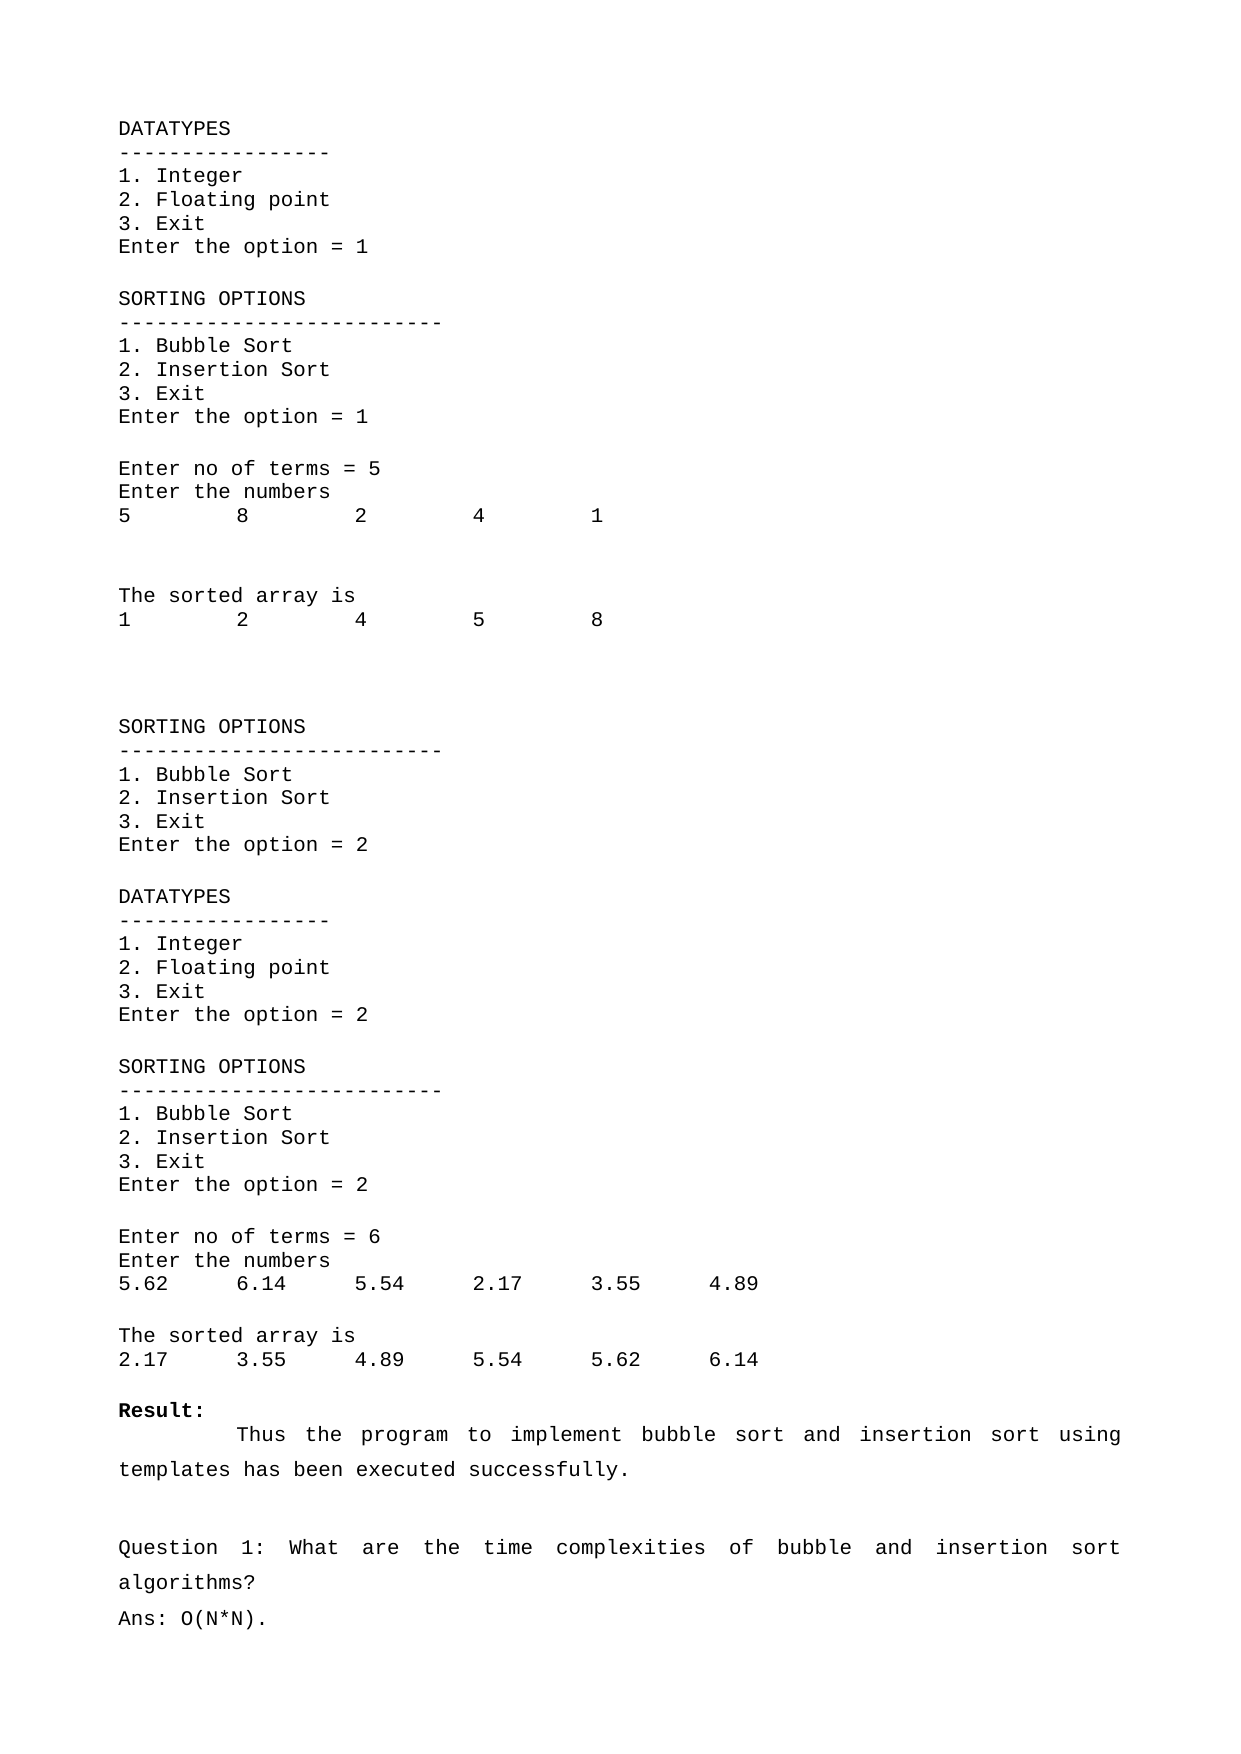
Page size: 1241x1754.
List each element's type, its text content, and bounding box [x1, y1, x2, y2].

text 1. Integer [118, 165, 1122, 189]
text DATATYPES [118, 118, 1122, 142]
text 3. Exit [118, 213, 1122, 236]
text Enter no of terms = 6 [118, 1226, 1122, 1249]
text 5 8 2 4 1 [118, 505, 1122, 529]
text 2. Insertion Sort [118, 787, 1122, 811]
text Enter the option = 1 [118, 236, 1122, 260]
text -------------------------- [118, 740, 1122, 763]
text Ans: O(N*N). [118, 1607, 1122, 1631]
text SORTING OPTIONS [118, 716, 1122, 740]
text 2. Insertion Sort [118, 1127, 1122, 1151]
text 1. Bubble Sort [118, 1103, 1122, 1127]
text 3. Exit [118, 811, 1122, 834]
text 1. Integer [118, 933, 1122, 957]
text ----------------- [118, 142, 1122, 165]
text 5.62 6.14 5.54 2.17 3.55 4.89 [118, 1273, 1122, 1297]
text Enter no of terms = 5 [118, 458, 1122, 482]
text SORTING OPTIONS [118, 288, 1122, 312]
text The sorted array is [118, 585, 1122, 608]
text 3. Exit [118, 1151, 1122, 1174]
text Enter the option = 2 [118, 1174, 1122, 1198]
text 3. Exit [118, 981, 1122, 1004]
text Enter the option = 1 [118, 406, 1122, 430]
text 2.17 3.55 4.89 5.54 5.62 6.14 [118, 1348, 1122, 1372]
text Result: [118, 1400, 1122, 1424]
text 1. Bubble Sort [118, 335, 1122, 359]
text Question 1: What are the time complexities of bubble and insertion sort algorithms? [118, 1537, 1122, 1596]
text Thus the program to implement bubble sort and insertion sort using templates has been executed successfully. [118, 1424, 1122, 1483]
text -------------------------- [118, 1080, 1122, 1103]
text Enter the numbers [118, 482, 1122, 505]
text DATATYPES [118, 886, 1122, 910]
text Enter the option = 2 [118, 834, 1122, 858]
text 2. Floating point [118, 957, 1122, 981]
text 1 2 4 5 8 [118, 608, 1122, 632]
text Enter the option = 2 [118, 1004, 1122, 1028]
text 1. Bubble Sort [118, 763, 1122, 787]
text -------------------------- [118, 312, 1122, 335]
text 2. Insertion Sort [118, 359, 1122, 383]
text ----------------- [118, 910, 1122, 933]
text 2. Floating point [118, 189, 1122, 213]
text Enter the numbers [118, 1249, 1122, 1273]
text The sorted array is [118, 1325, 1122, 1348]
text 3. Exit [118, 383, 1122, 406]
text SORTING OPTIONS [118, 1056, 1122, 1080]
